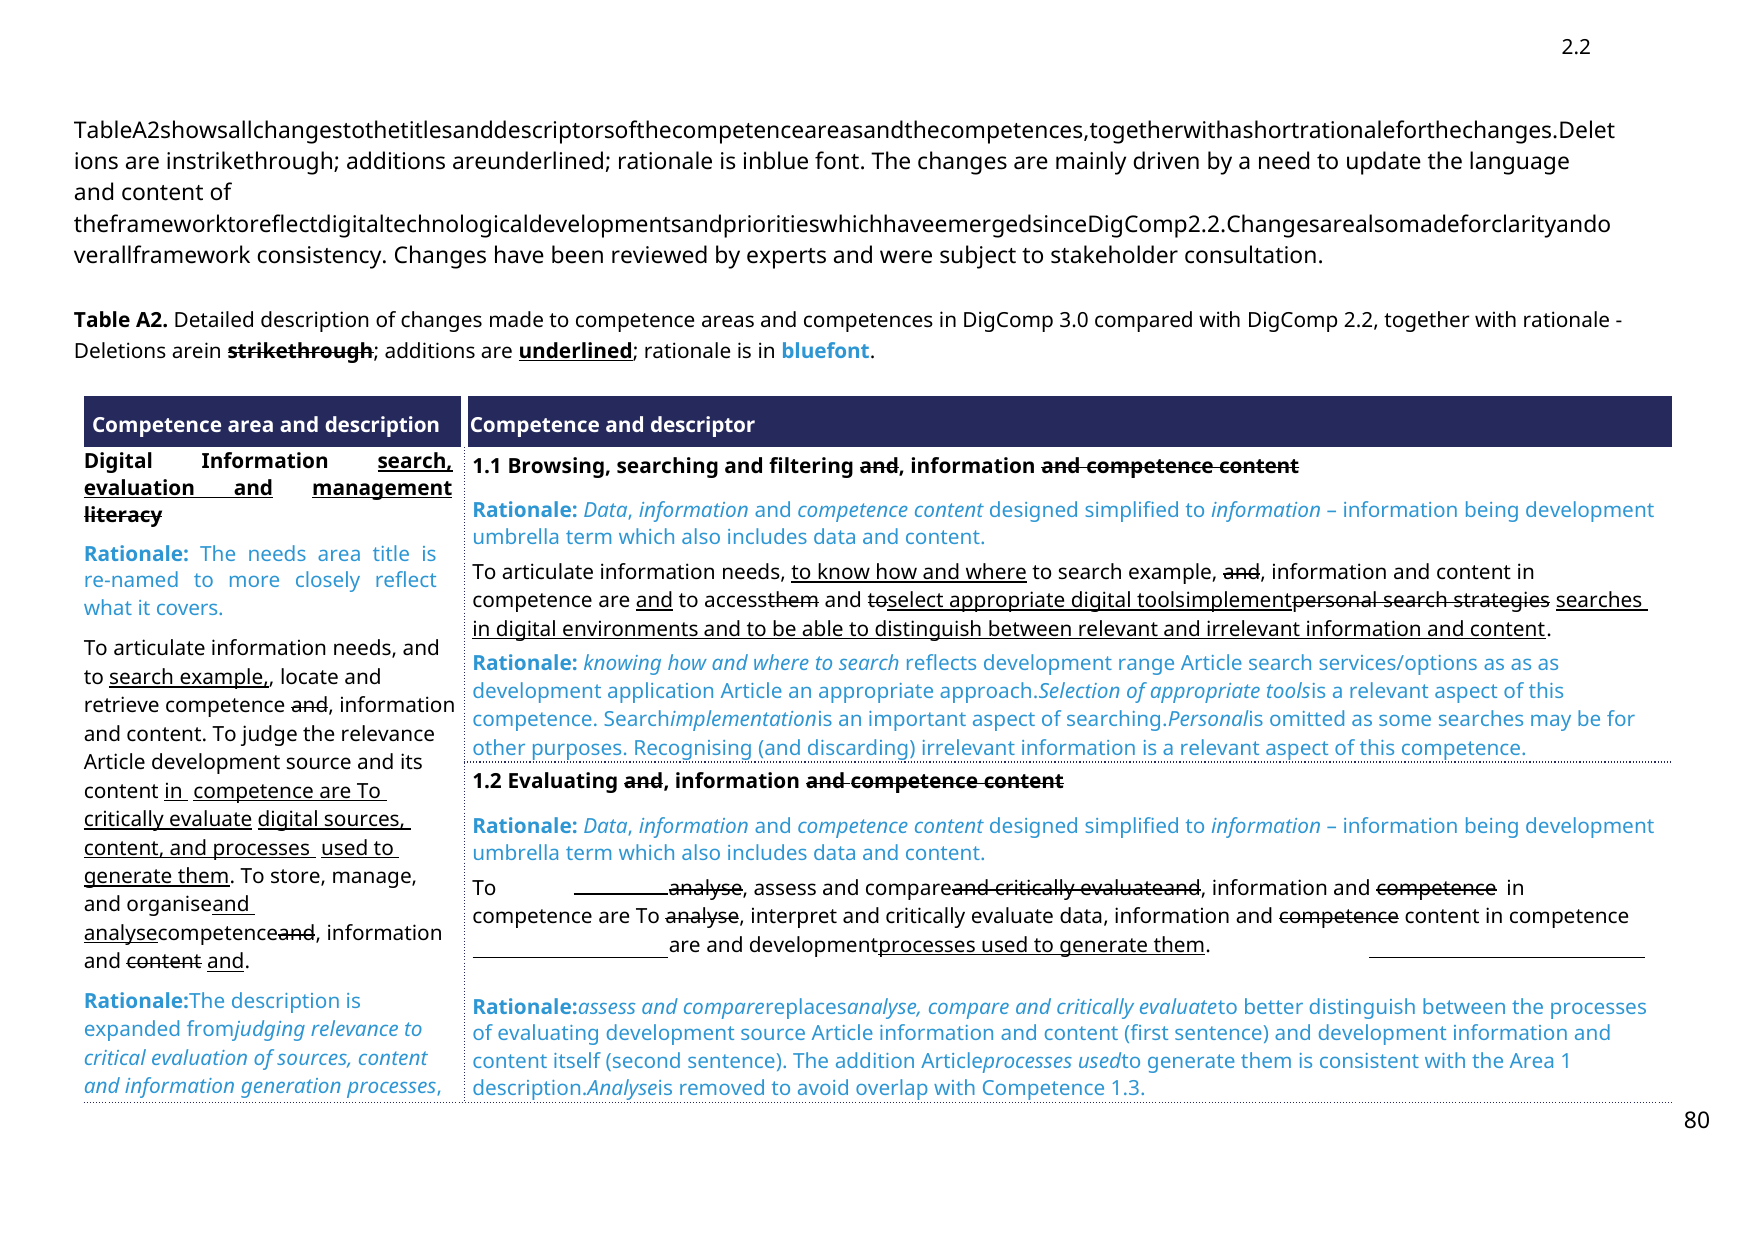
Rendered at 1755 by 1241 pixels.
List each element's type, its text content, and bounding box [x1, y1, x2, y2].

table_cell 1.2 Evaluating and, information and competence content Rationale: Data, information and competence content designed simplified to information – information being development umbrella term which also includes data and content. To analyse, assess and compareand critically evaluateand, information and competence in competence are To analyse, interpret and critically evaluate data, information and competence content in competence are and developmentprocesses used to generate them. Rationale:assess and comparereplacesanalyse, compare and critically evaluateto better distinguish between the processes of evaluating development source Article information and content (first sentence) and development information and content itself (second sentence). The addition Articleprocesses usedto generate them is consistent with the Area 1 description.Analyseis removed to avoid overlap with Competence 1.3. [464, 761, 1672, 1102]
table_header Competence and descriptor [468, 396, 1672, 447]
table_cell 1.1 Browsing, searching and filtering and, information and competence content Rationale: Data, information and competence content designed simplified to information – information being development umbrella term which also includes data and content. To articulate information needs, to know how and where to search example, and, information and content in competence are and to accessthem and toselect appropriate digital toolsimplementpersonal search strategies searches in digital environments and to be able to distinguish between relevant and irrelevant information and content. Rationale: knowing how and where to search reflects development range Article search services/options as as as development application Article an appropriate approach.Selection of appropriate toolsis a relevant aspect of this competence. Searchimplementationis an important aspect of searching.Personalis omitted as some searches may be for other purposes. Recognising (and discarding) irrelevant information is a relevant aspect of this competence. [464, 447, 1672, 761]
table_cell Digital Information search, evaluation and management literacy Rationale: The needs area title is re-named to more closely reflect what it covers. To articulate information needs, and to search example,, locate and retrieve competence and, information and content. To judge the relevance Article development source and its content in competence are To critically evaluate digital sources, content, and processes used to generate them. To store, manage, and organiseand analysecompetenceand, information and content and. Rationale:The description is expanded fromjudging relevance to critical evaluation of sources, content and information generation processes, [84, 447, 464, 1102]
table_header Competence area and description [84, 396, 461, 447]
text Table A2. Detailed description of changes made to competence areas and competences in DigComp 3.0 compared with DigComp 2.2, together with rationale - Deletions arein strikethrough; additions are underlined; rationale is in bluefont. [74, 305, 1710, 365]
text TableA2showsallchangestothetitlesanddescriptorsofthecompetenceareasandthecompetences,togetherwithashortrationaleforthechanges.Deletions are instrikethrough; additions areunderlined; rationale is inblue font. The changes are mainly driven by a need to update the language and content of theframeworktoreflectdigitaltechnologicaldevelopmentsandprioritieswhichhaveemergedsinceDigComp2.2.Changesarealsomadeforclarityandoverallframework consistency. Changes have been reviewed by experts and were subject to stakeholder consultation. [74, 114, 1617, 270]
